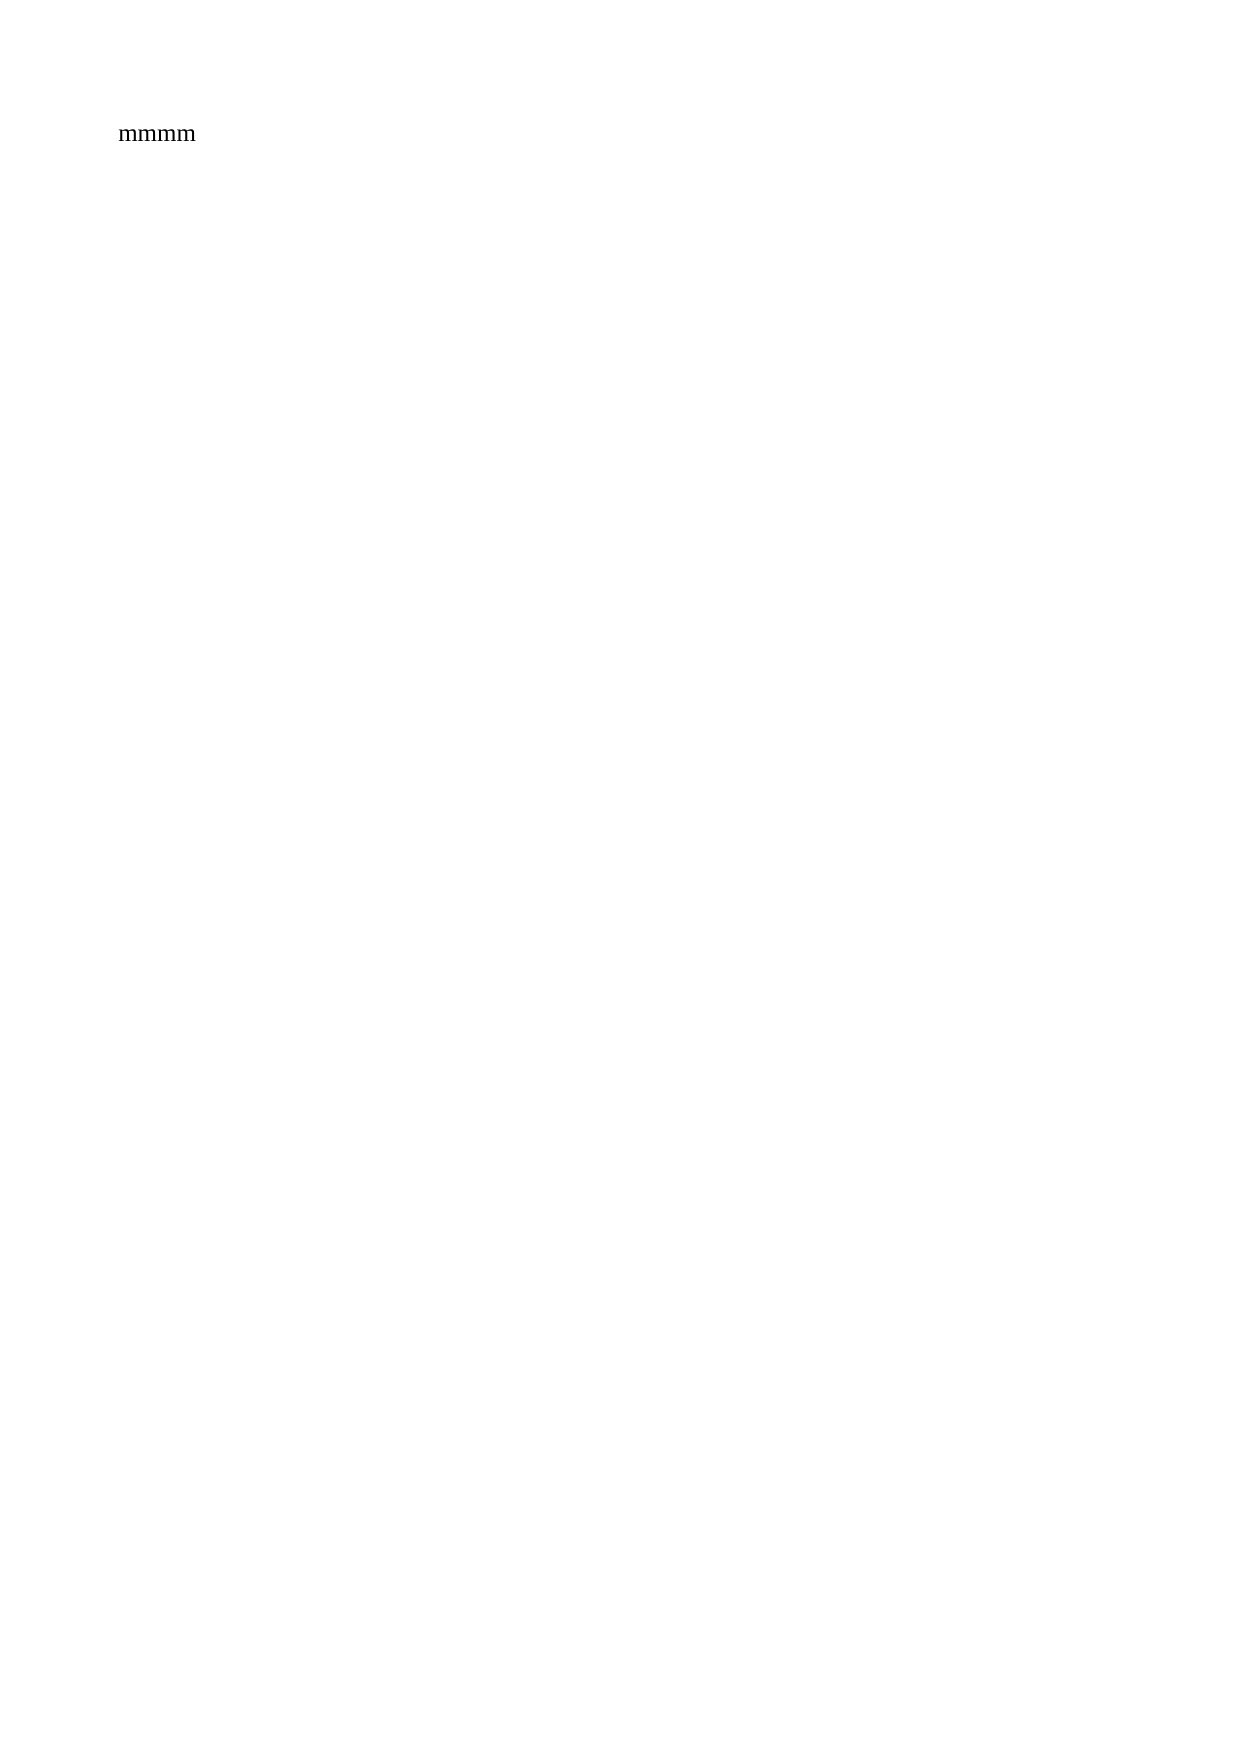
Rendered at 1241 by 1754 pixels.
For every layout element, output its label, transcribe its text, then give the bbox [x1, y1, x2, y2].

text mmmm [118, 118, 1122, 147]
